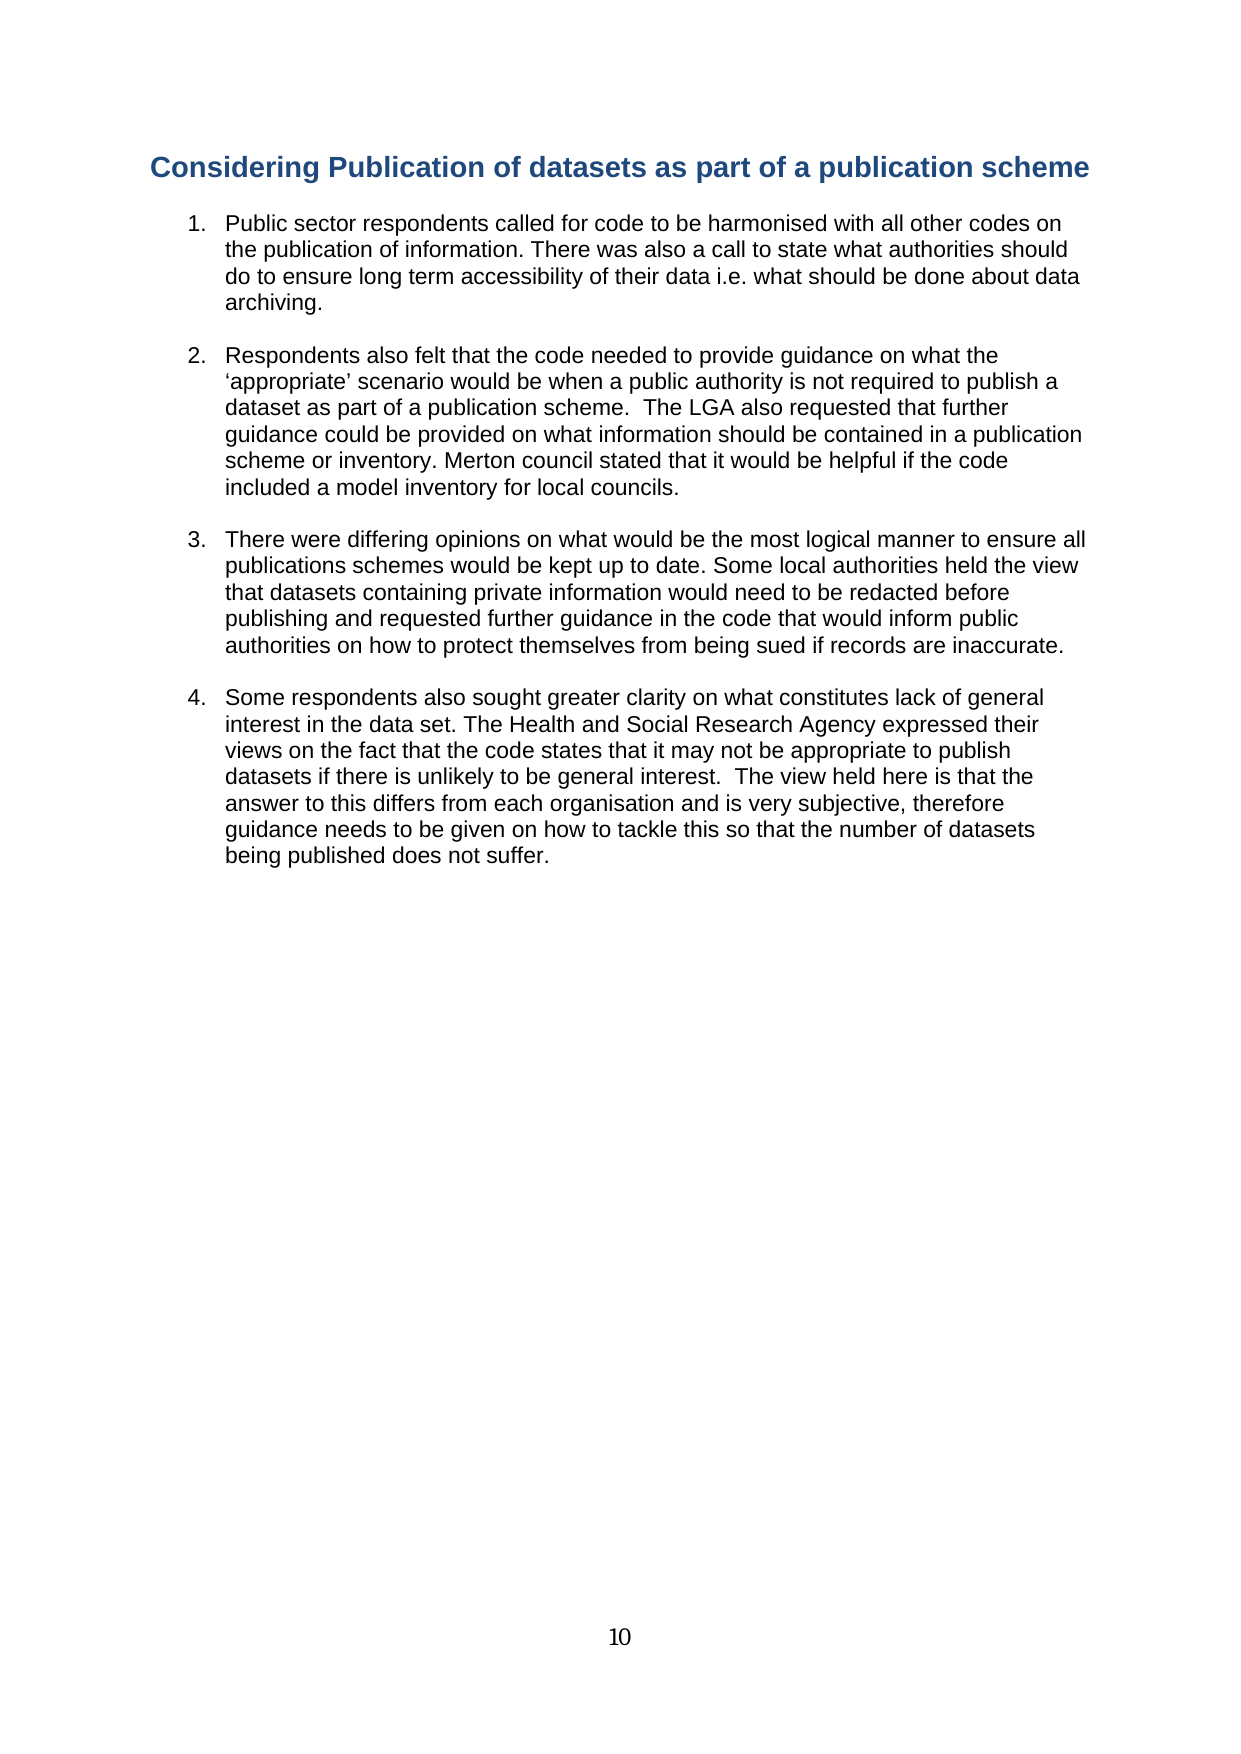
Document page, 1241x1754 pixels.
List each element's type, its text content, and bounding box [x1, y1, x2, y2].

text Considering Publication of datasets as part of a publication scheme [150, 150, 1090, 183]
list Respondents also felt that the code needed to provide guidance on what the ‘appropriate’ scenario would be when a public authority is not required to publish a dataset as part of a publication scheme. The LGA also requested that further guidance could be provided on what information should be contained in a publication scheme or inventory. Merton council stated that it would be helpful if the code included a model inventory for local councils. [187, 342, 1090, 500]
list There were differing opinions on what would be the most logical manner to ensure all publications schemes would be kept up to date. Some local authorities held the view that datasets containing private information would need to be redacted before publishing and requested further guidance in the code that would inform public authorities on how to protect themselves from being sued if records are inaccurate. [187, 526, 1090, 658]
list Public sector respondents called for code to be harmonised with all other codes on the publication of information. There was also a call to state what authorities should do to ensure long term accessibility of their data i.e. what should be done about data archiving. [187, 210, 1090, 315]
list Some respondents also sought greater clarity on what constitutes lack of general interest in the data set. The Health and Social Research Agency expressed their views on the fact that the code states that it may not be appropriate to publish datasets if there is unlikely to be general interest. The view held here is that the answer to this differs from each organisation and is very subjective, therefore guidance needs to be given on how to tackle this so that the number of datasets being published does not suffer. [187, 684, 1090, 869]
